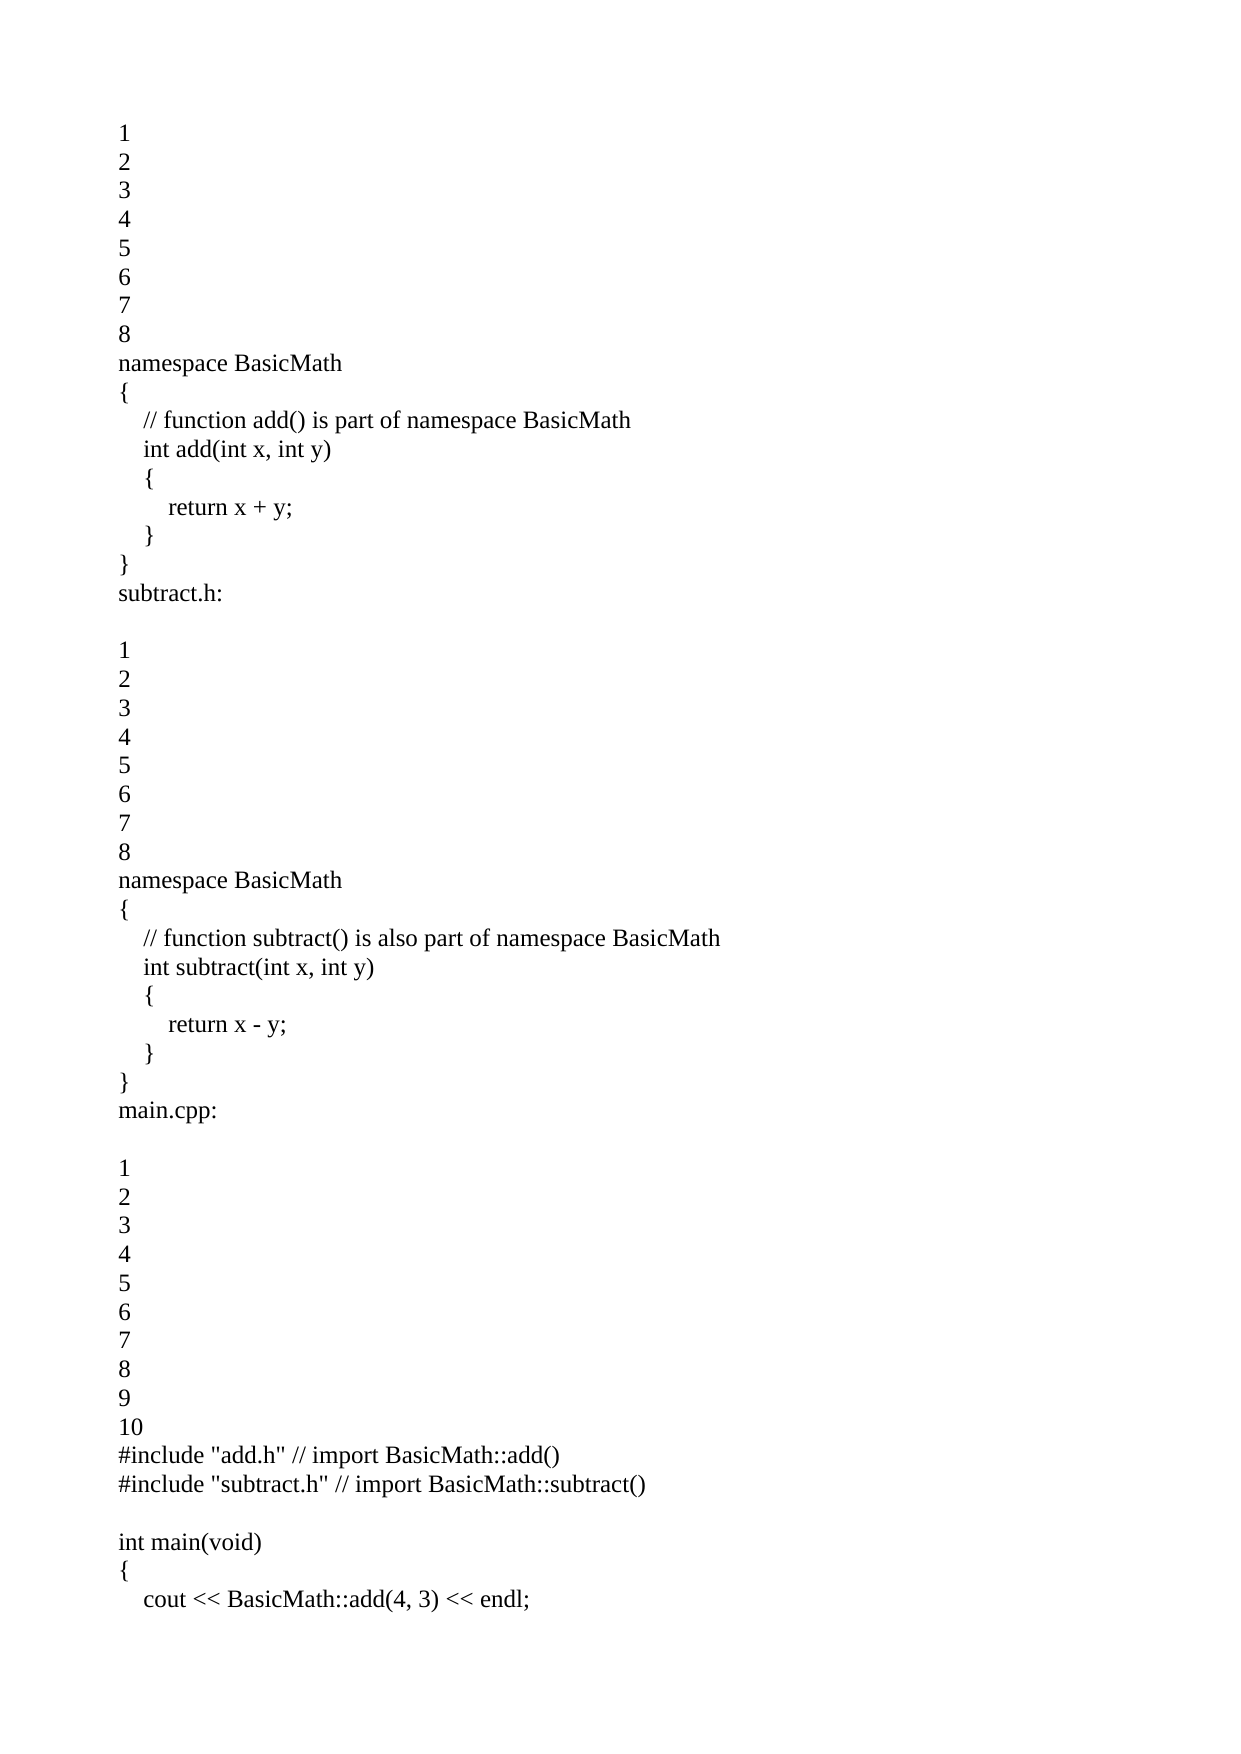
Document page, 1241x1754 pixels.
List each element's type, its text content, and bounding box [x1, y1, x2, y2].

text } [118, 1038, 1122, 1067]
text 1 [118, 1153, 1122, 1182]
text { [118, 981, 1122, 1009]
text 5 [118, 1268, 1122, 1297]
text 9 [118, 1383, 1122, 1412]
text { [118, 894, 1122, 923]
text { [118, 463, 1122, 492]
text cout << BasicMath::add(4, 3) << endl; [118, 1584, 1122, 1613]
text 2 [118, 664, 1122, 693]
text int main(void) [118, 1527, 1122, 1556]
text 3 [118, 1211, 1122, 1239]
text { [118, 1556, 1122, 1584]
text 4 [118, 1239, 1122, 1268]
text 5 [118, 233, 1122, 262]
text #include "subtract.h" // import BasicMath::subtract() [118, 1469, 1122, 1498]
text 3 [118, 176, 1122, 204]
text 5 [118, 751, 1122, 779]
text // function add() is part of namespace BasicMath [118, 406, 1122, 434]
text 7 [118, 291, 1122, 319]
text namespace BasicMath [118, 866, 1122, 894]
text 2 [118, 1182, 1122, 1211]
text 3 [118, 693, 1122, 722]
text // function subtract() is also part of namespace BasicMath [118, 923, 1122, 952]
text 6 [118, 779, 1122, 808]
text 10 [118, 1412, 1122, 1441]
text 8 [118, 319, 1122, 348]
text 7 [118, 1326, 1122, 1354]
text namespace BasicMath [118, 348, 1122, 377]
text } [118, 1067, 1122, 1096]
text 7 [118, 808, 1122, 837]
text int add(int x, int y) [118, 434, 1122, 463]
text 8 [118, 837, 1122, 866]
text main.cpp: [118, 1096, 1122, 1124]
text 6 [118, 262, 1122, 291]
text #include "add.h" // import BasicMath::add() [118, 1441, 1122, 1469]
text return x - y; [118, 1009, 1122, 1038]
text subtract.h: [118, 578, 1122, 607]
text 4 [118, 204, 1122, 233]
text } [118, 549, 1122, 578]
text 2 [118, 147, 1122, 176]
text return x + y; [118, 492, 1122, 521]
text 8 [118, 1354, 1122, 1383]
text { [118, 377, 1122, 406]
text } [118, 521, 1122, 549]
text 1 [118, 636, 1122, 664]
text 6 [118, 1297, 1122, 1326]
text 1 [118, 118, 1122, 147]
text int subtract(int x, int y) [118, 952, 1122, 981]
text 4 [118, 722, 1122, 751]
